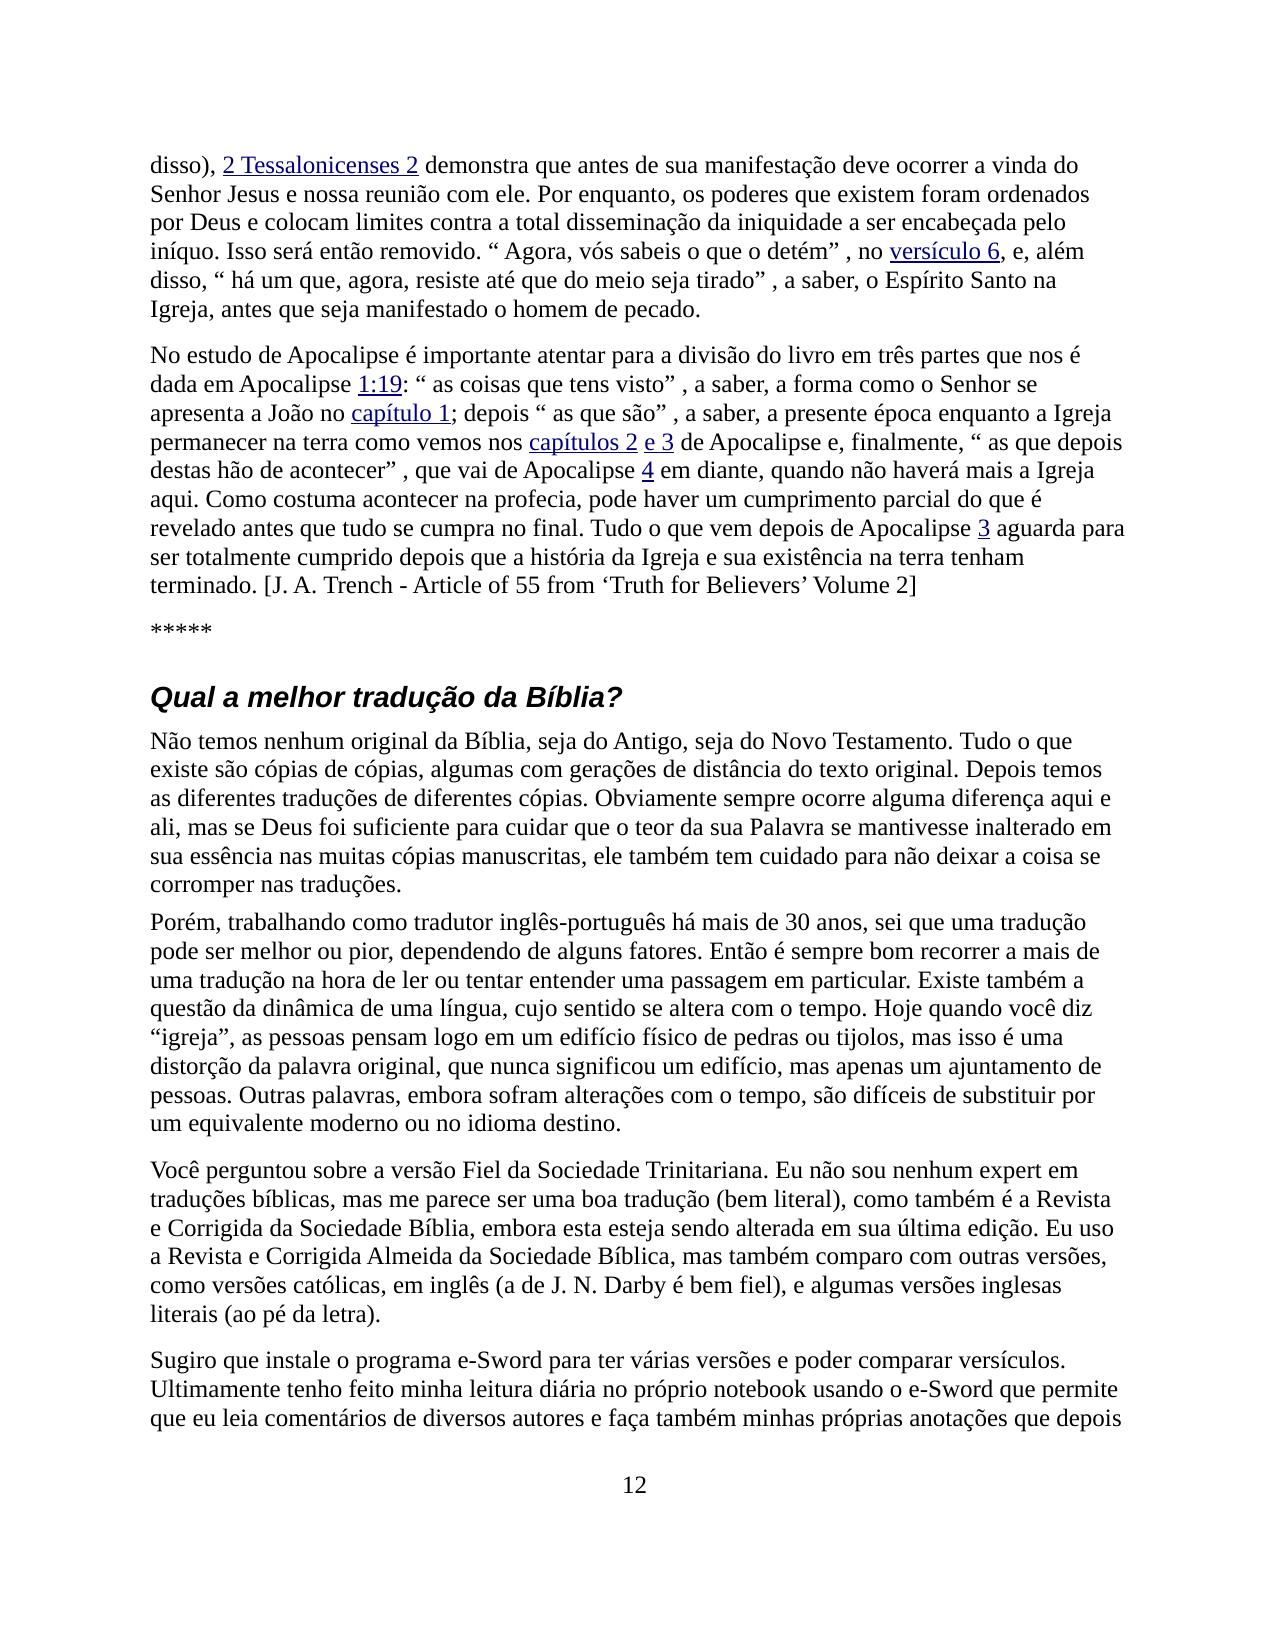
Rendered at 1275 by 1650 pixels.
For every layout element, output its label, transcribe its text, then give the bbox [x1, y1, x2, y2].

text No estudo de Apocalipse é importante atentar para a divisão do livro em três partes que nos é dada em Apocalipse 1:19: “ as coisas que tens visto” , a saber, a forma como o Senhor se apresenta a João no capítulo 1; depois “ as que são” , a saber, a presente época enquanto a Igreja permanecer na terra como vemos nos capítulos 2 e 3 de Apocalipse e, finalmente, “ as que depois destas hão de acontecer” , que vai de Apocalipse 4 em diante, quando não haverá mais a Igreja aqui. Como costuma acontecer na profecia, pode haver um cumprimento parcial do que é revelado antes que tudo se cumpra no final. Tudo o que vem depois de Apocalipse 3 aguarda para ser totalmente cumprido depois que a história da Igreja e sua existência na terra tenham terminado. [J. A. Trench - Article of 55 from ‘Truth for Believers’ Volume 2] [150, 340, 1125, 599]
text Você perguntou sobre a versão Fiel da Sociedade Trinitariana. Eu não sou nenhum expert em traduções bíblicas, mas me parece ser uma boa tradução (bem literal), como também é a Revista e Corrigida da Sociedade Bíblia, embora esta esteja sendo alterada em sua última edição. Eu uso a Revista e Corrigida Almeida da Sociedade Bíblica, mas também comparo com outras versões, como versões católicas, em inglês (a de J. N. Darby é bem fiel), e algumas versões inglesas literais (ao pé da letra). [150, 1155, 1125, 1328]
text Sugiro que instale o programa e-Sword para ter várias versões e poder comparar versículos. Ultimamente tenho feito minha leitura diária no próprio notebook usando o e-Sword que permite que eu leia comentários de diversos autores e faça também minhas próprias anotações que depois [150, 1346, 1125, 1432]
subtitle Qual a melhor tradução da Bíblia? [150, 680, 1125, 713]
text Não temos nenhum original da Bíblia, seja do Antigo, seja do Novo Testamento. Tudo o que existe são cópias de cópias, algumas com gerações de distância do texto original. Depois temos as diferentes traduções de diferentes cópias. Obviamente sempre ocorre alguma diferença aqui e ali, mas se Deus foi suficiente para cuidar que o teor da sua Palavra se mantivesse inalterado em sua essência nas muitas cópias manuscritas, ele também tem cuidado para não deixar a coisa se corromper nas traduções. [150, 726, 1125, 898]
text disso), 2 Tessalonicenses 2 demonstra que antes de sua manifestação deve ocorrer a vinda do Senhor Jesus e nossa reunião com ele. Por enquanto, os poderes que existem foram ordenados por Deus e colocam limites contra a total disseminação da iniquidade a ser encabeçada pelo iníquo. Isso será então removido. “ Agora, vós sabeis o que o detém” , no versículo 6, e, além disso, “ há um que, agora, resiste até que do meio seja tirado” , a saber, o Espírito Santo na Igreja, antes que seja manifestado o homem de pecado. [150, 150, 1125, 322]
text Porém, trabalhando como tradutor inglês-português há mais de 30 anos, sei que uma tradução pode ser melhor ou pior, dependendo de alguns fatores. Então é sempre bom recorrer a mais de uma tradução na hora de ler ou tentar entender uma passagem em particular. Existe também a questão da dinâmica de uma língua, cujo sentido se altera com o tempo. Hoje quando você diz “igreja”, as pessoas pensam logo em um edifício físico de pedras ou tijolos, mas isso é uma distorção da palavra original, que nunca significou um edifício, mas apenas um ajuntamento de pessoas. Outras palavras, embora sofram alterações com o tempo, são difíceis de substituir por um equivalente moderno ou no idioma destino. [150, 907, 1125, 1137]
text ***** [150, 617, 1125, 646]
